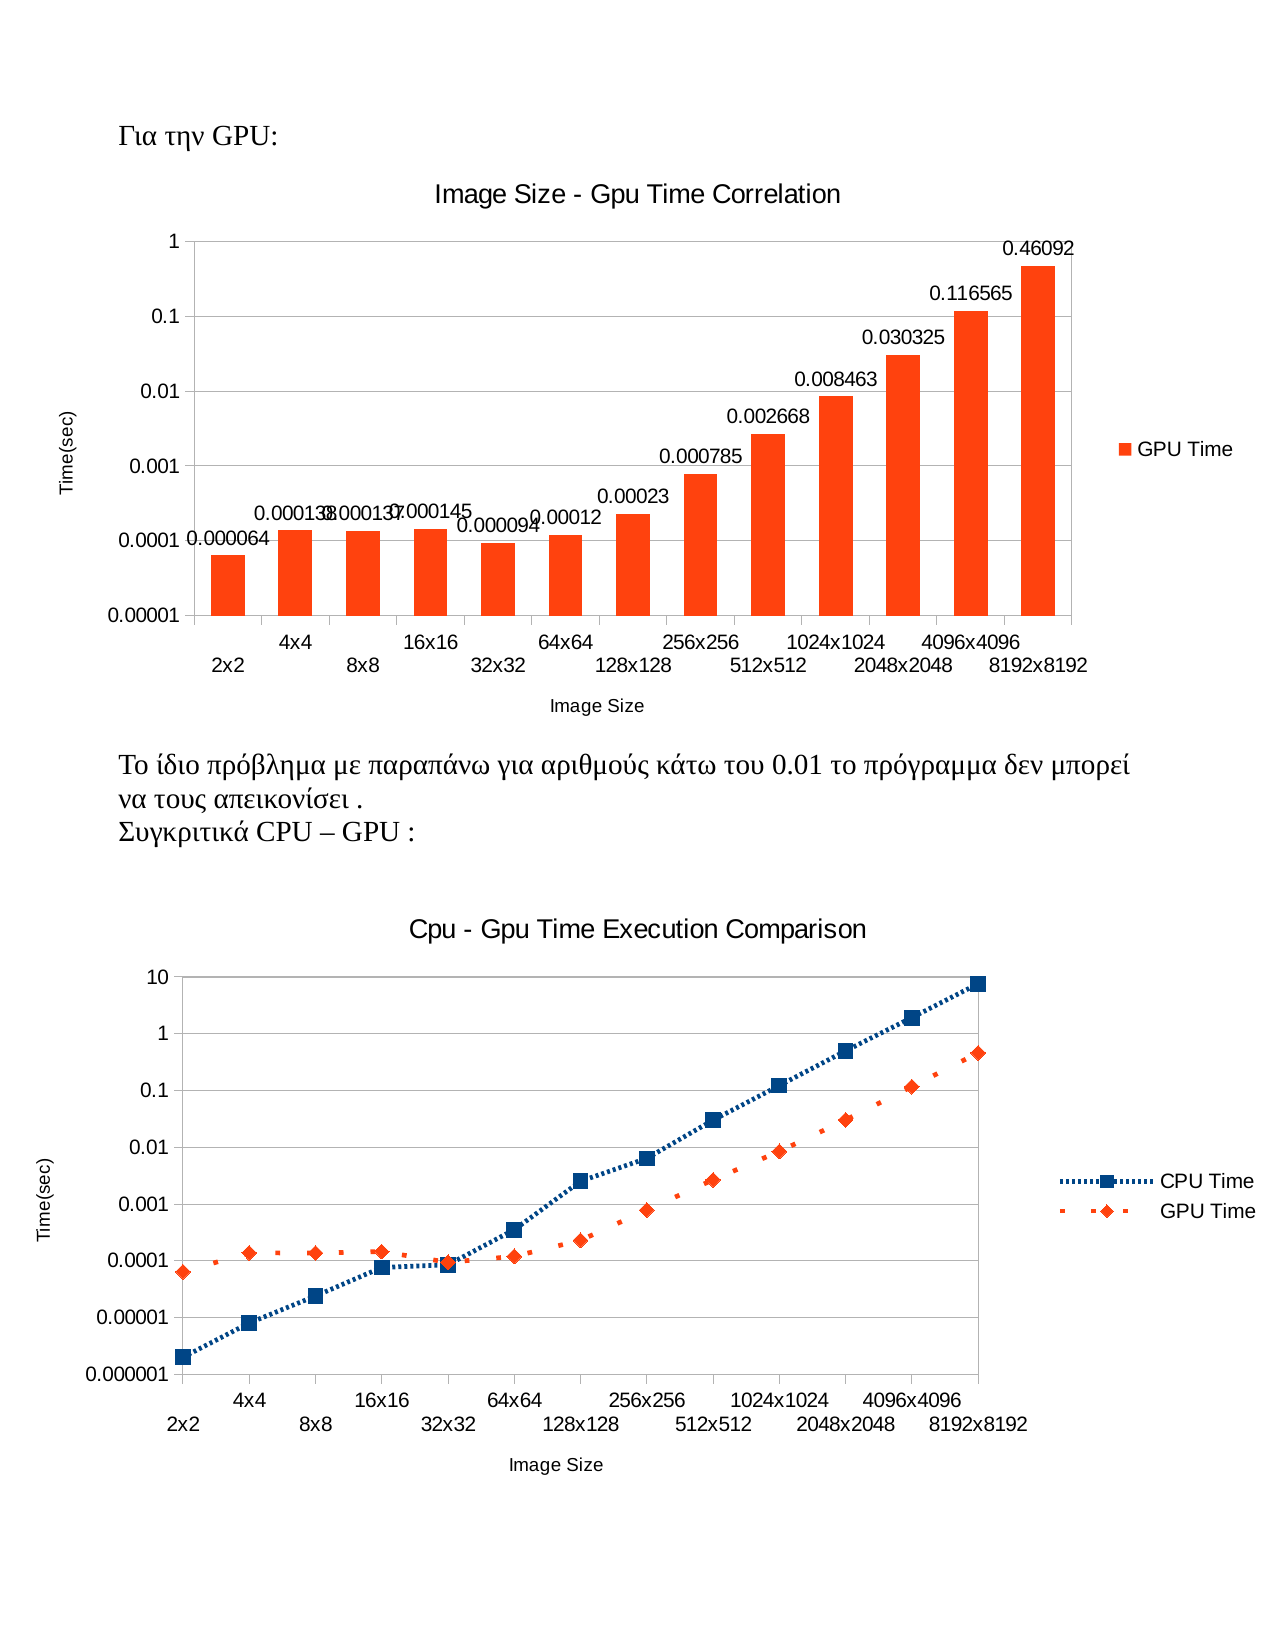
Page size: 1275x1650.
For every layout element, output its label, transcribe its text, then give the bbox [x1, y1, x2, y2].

text To ίδιο πρόβλημα με παραπάνω για αριθμούς κάτω του 0.01 το πρόγραμμα δεν μπορεί να τους απεικονίσει . [118, 748, 1157, 814]
text Συγκριτικά CPU – GPU : [118, 814, 1157, 848]
text Για την GPU: [118, 118, 1157, 151]
